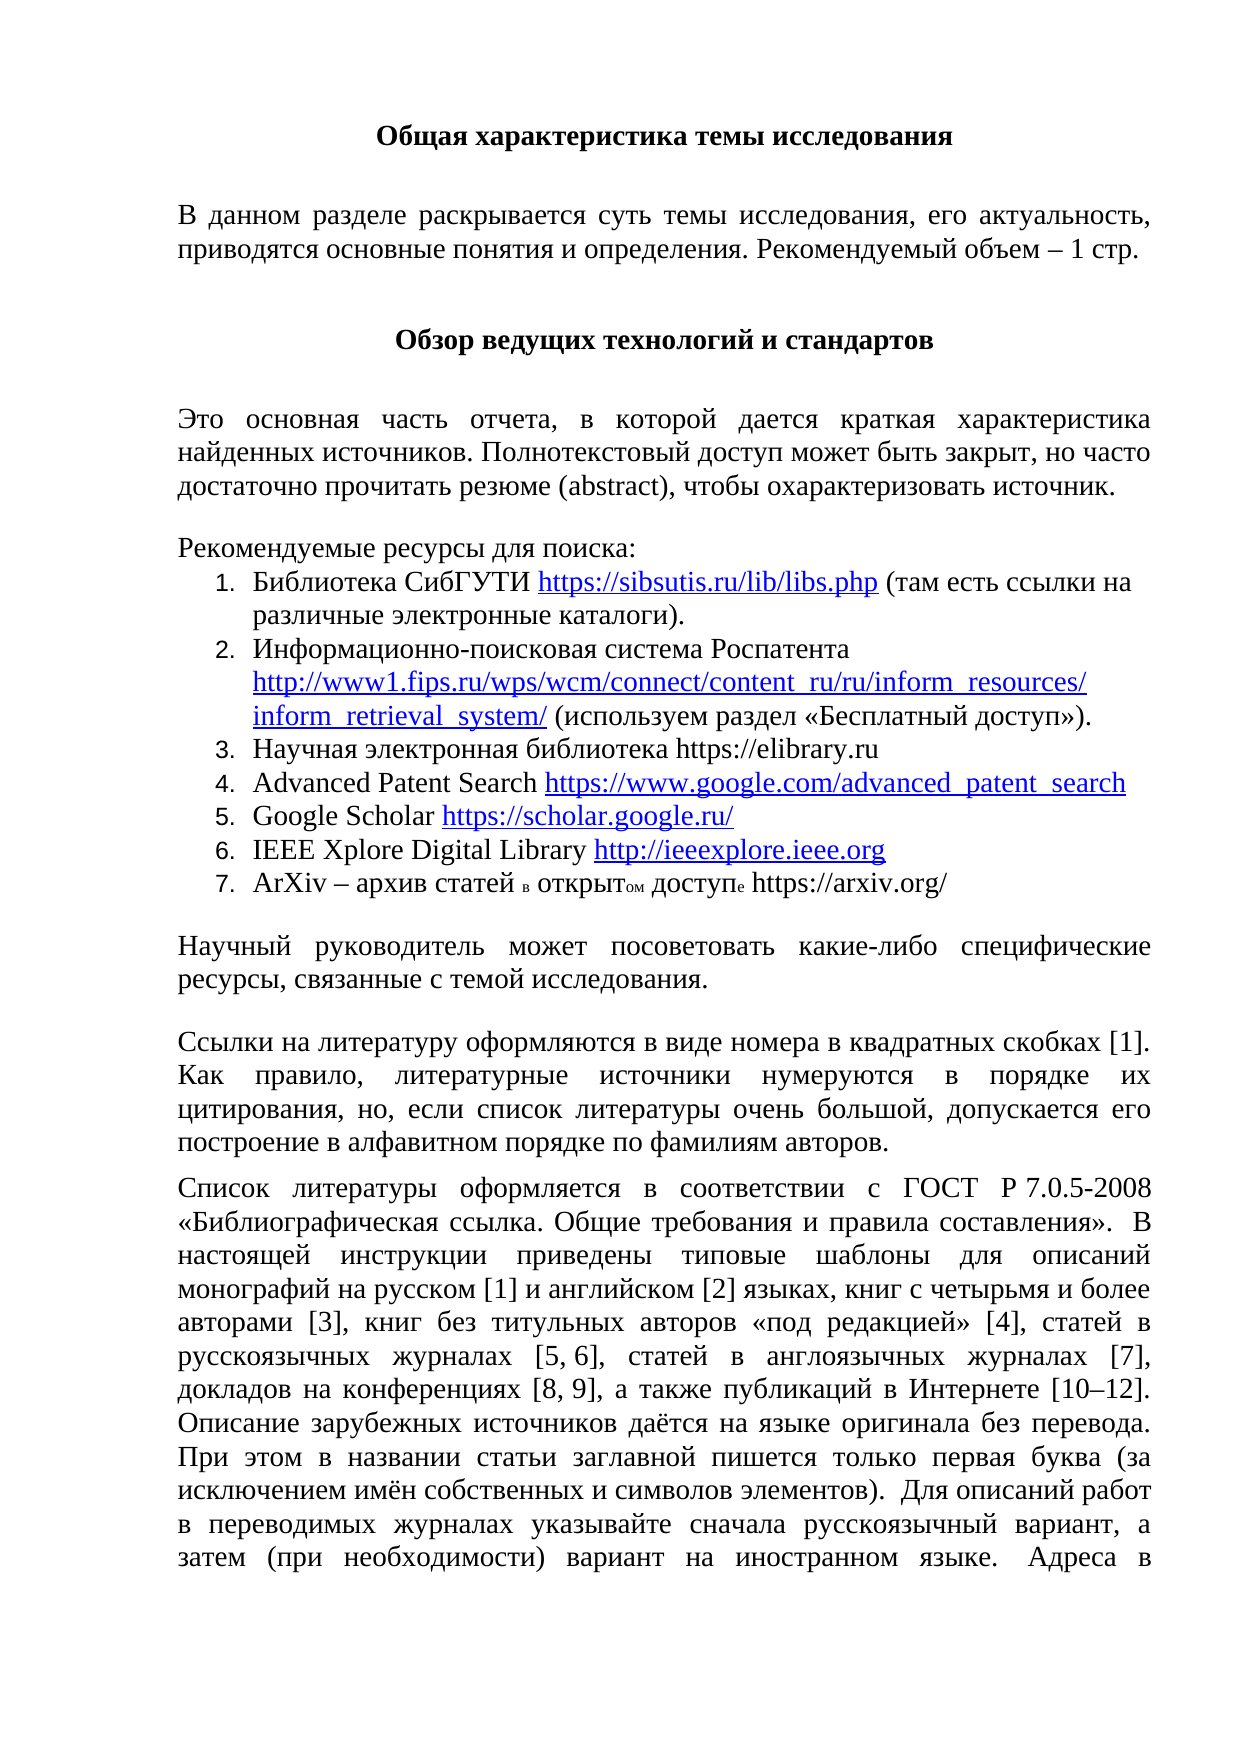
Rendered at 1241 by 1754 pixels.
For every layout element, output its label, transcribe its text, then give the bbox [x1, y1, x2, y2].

list Библиотека СибГУТИ https://sibsutis.ru/lib/libs.php (там есть ссылки на различные электронные каталоги). [215, 564, 1152, 631]
list Advanced Patent Search https://www.google.com/advanced_patent_search [215, 765, 1152, 798]
list Обзор ведущих технологий и стандартов [177, 322, 1152, 355]
text Рекомендуемые ресурсы для поиска: [177, 530, 1152, 564]
text Список литературы оформляется в соответствии с ГОСТ Р 7.0.5-2008 «Библиографическая ссылка. Общие требования и правила составления». В настоящей инструкции приведены типовые шаблоны для описаний монографий на русском [1] и английском [2] языках, книг с четырьмя и более авторами [3], книг без титульных авторов «под редакцией» [4], статей в русскоязычных журналах [5, 6], статей в англоязычных журналах [7], докладов на конференциях [8, 9], а также публикаций в Интернете [10–12]. Описание зарубежных источников даётся на языке оригинала без перевода. При этом в названии статьи заглавной пишется только первая буква (за исключением имён собственных и символов элементов). Для описаний работ в переводимых журналах указывайте сначала русскоязычный вариант, а затем (при необходимости) вариант на иностранном языке. Адреса в [177, 1170, 1152, 1573]
text Ссылки на литературу оформляются в виде номера в квадратных скобках [1]. Как правило, литературные источники нумеруются в порядке их цитирования, но, если список литературы очень большой, допускается его построение в алфавитном порядке по фамилиям авторов. [177, 1024, 1152, 1158]
text Это основная часть отчета, в которой дается краткая характеристика найденных источников. Полнотекстовый доступ может быть закрыт, но часто достаточно прочитать резюме (abstract), чтобы охарактеризовать источник. [177, 401, 1152, 501]
list Информационно-поисковая система Роспатента http://www1.fips.ru/wps/wcm/connect/content_ru/ru/inform_resources/inform_retrieval_system/ (используем раздел «Бесплатный доступ»). [215, 631, 1152, 731]
text В данном разделе раскрывается суть темы исследования, его актуальность, приводятся основные понятия и определения. Рекомендуемый объем – 1 стр. [177, 197, 1152, 264]
text Научный руководитель может посоветовать какие-либо специфические ресурсы, связанные с темой исследования. [177, 928, 1152, 995]
list Научная электронная библиотека https://elibrary.ru [215, 731, 1152, 765]
list Google Scholar https://scholar.google.ru/ [215, 798, 1152, 832]
list IEEE Xplore Digital Library http://ieeexplore.ieee.org [215, 832, 1152, 866]
list ArXiv – архив статей в открытом доступе https://arxiv.org/ [215, 866, 1152, 899]
list Общая характеристика темы исследования [177, 118, 1152, 152]
